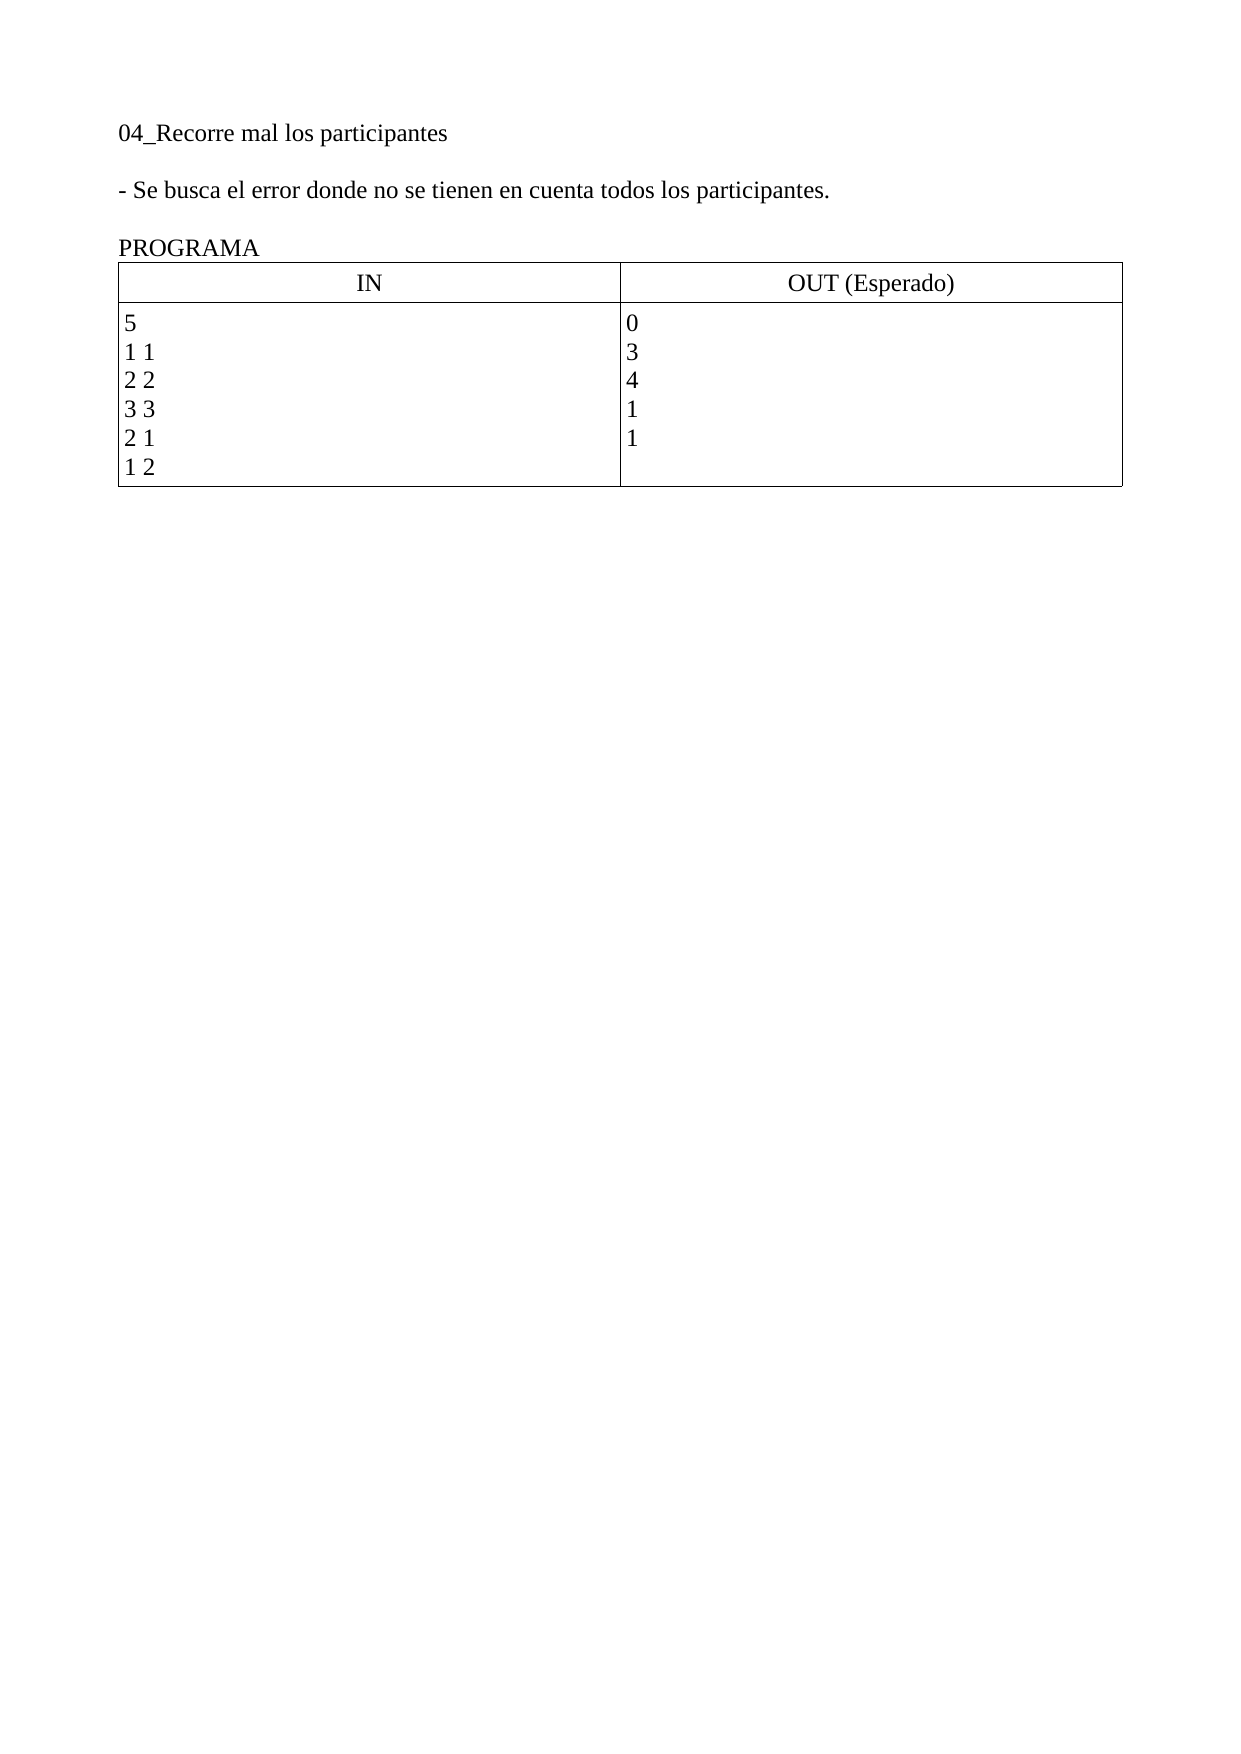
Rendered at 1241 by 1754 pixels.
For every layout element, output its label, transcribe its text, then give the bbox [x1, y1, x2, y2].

table_cell 0 3 4 1 1 [621, 303, 1122, 486]
text - Se busca el error donde no se tienen en cuenta todos los participantes. [118, 176, 1122, 204]
table_header OUT (Esperado) [621, 263, 1122, 302]
table_cell 5 1 1 2 2 3 3 2 1 1 2 [119, 303, 620, 486]
text 04_Recorre mal los participantes [118, 118, 1122, 147]
table_header IN [119, 263, 620, 302]
text PROGRAMA [118, 233, 1122, 262]
